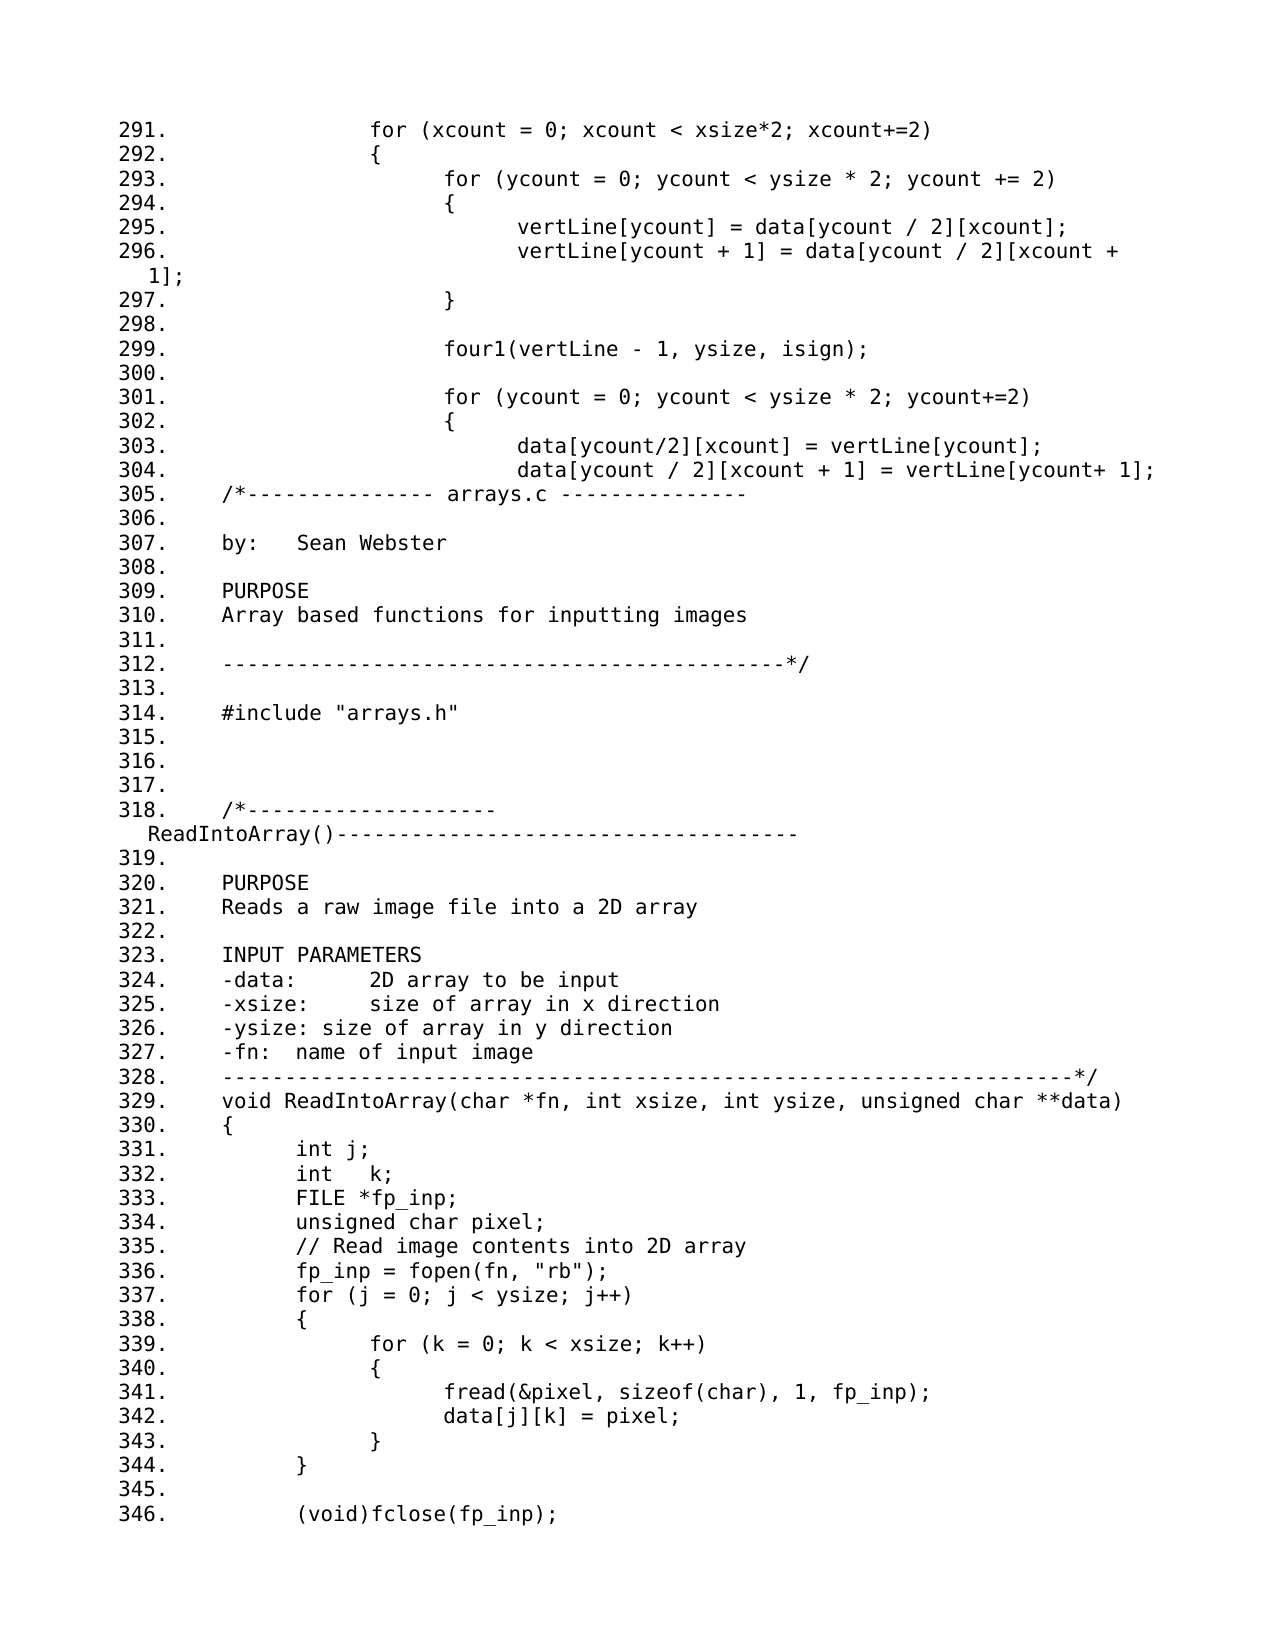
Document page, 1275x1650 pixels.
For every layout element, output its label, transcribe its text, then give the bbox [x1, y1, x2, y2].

list /*-------------------- ReadIntoArray()------------------------------------- [118, 798, 1157, 846]
list PURPOSE [118, 579, 1157, 603]
list void ReadIntoArray(char *fn, int xsize, int ysize, unsigned char **data) [118, 1089, 1157, 1113]
list for (xcount = 0; xcount < xsize*2; xcount+=2) [118, 118, 1157, 142]
list for (ycount = 0; ycount < ysize * 2; ycount+=2) [118, 385, 1157, 409]
list --------------------------------------------------------------------*/ [118, 1065, 1157, 1089]
list (void)fclose(fp_inp); [118, 1502, 1157, 1526]
list data[ycount/2][xcount] = vertLine[ycount]; [118, 434, 1157, 458]
list for (k = 0; k < xsize; k++) [118, 1332, 1157, 1356]
list { [118, 1113, 1157, 1137]
list { [118, 1356, 1157, 1380]
list -fn: name of input image [118, 1040, 1157, 1065]
list fp_inp = fopen(fn, "rb"); [118, 1259, 1157, 1283]
list { [118, 409, 1157, 434]
list fread(&pixel, sizeof(char), 1, fp_inp); [118, 1380, 1157, 1404]
list for (j = 0; j < ysize; j++) [118, 1283, 1157, 1307]
list FILE *fp_inp; [118, 1186, 1157, 1210]
list -data: 2D array to be input [118, 968, 1157, 992]
list -ysize: size of array in y direction [118, 1016, 1157, 1040]
list Array based functions for inputting images [118, 603, 1157, 628]
list { [118, 191, 1157, 215]
list for (ycount = 0; ycount < ysize * 2; ycount += 2) [118, 167, 1157, 191]
list unsigned char pixel; [118, 1210, 1157, 1234]
list Reads a raw image file into a 2D array [118, 895, 1157, 919]
list } [118, 288, 1157, 312]
list { [118, 1307, 1157, 1332]
list int j; [118, 1137, 1157, 1162]
list PURPOSE [118, 871, 1157, 895]
list } [118, 1453, 1157, 1477]
list } [118, 1429, 1157, 1453]
list vertLine[ycount + 1] = data[ycount / 2][xcount + 1]; [118, 239, 1157, 288]
list data[ycount / 2][xcount + 1] = vertLine[ycount+ 1]; [118, 458, 1157, 482]
list data[j][k] = pixel; [118, 1404, 1157, 1429]
list ---------------------------------------------*/ [118, 652, 1157, 676]
list INPUT PARAMETERS [118, 943, 1157, 968]
list four1(vertLine - 1, ysize, isign); [118, 337, 1157, 361]
list vertLine[ycount] = data[ycount / 2][xcount]; [118, 215, 1157, 239]
list /*--------------- arrays.c --------------- [118, 482, 1157, 506]
list int k; [118, 1162, 1157, 1186]
list -xsize: size of array in x direction [118, 992, 1157, 1016]
list #include "arrays.h" [118, 701, 1157, 725]
list by: Sean Webster [118, 531, 1157, 555]
list { [118, 142, 1157, 167]
list // Read image contents into 2D array [118, 1234, 1157, 1259]
